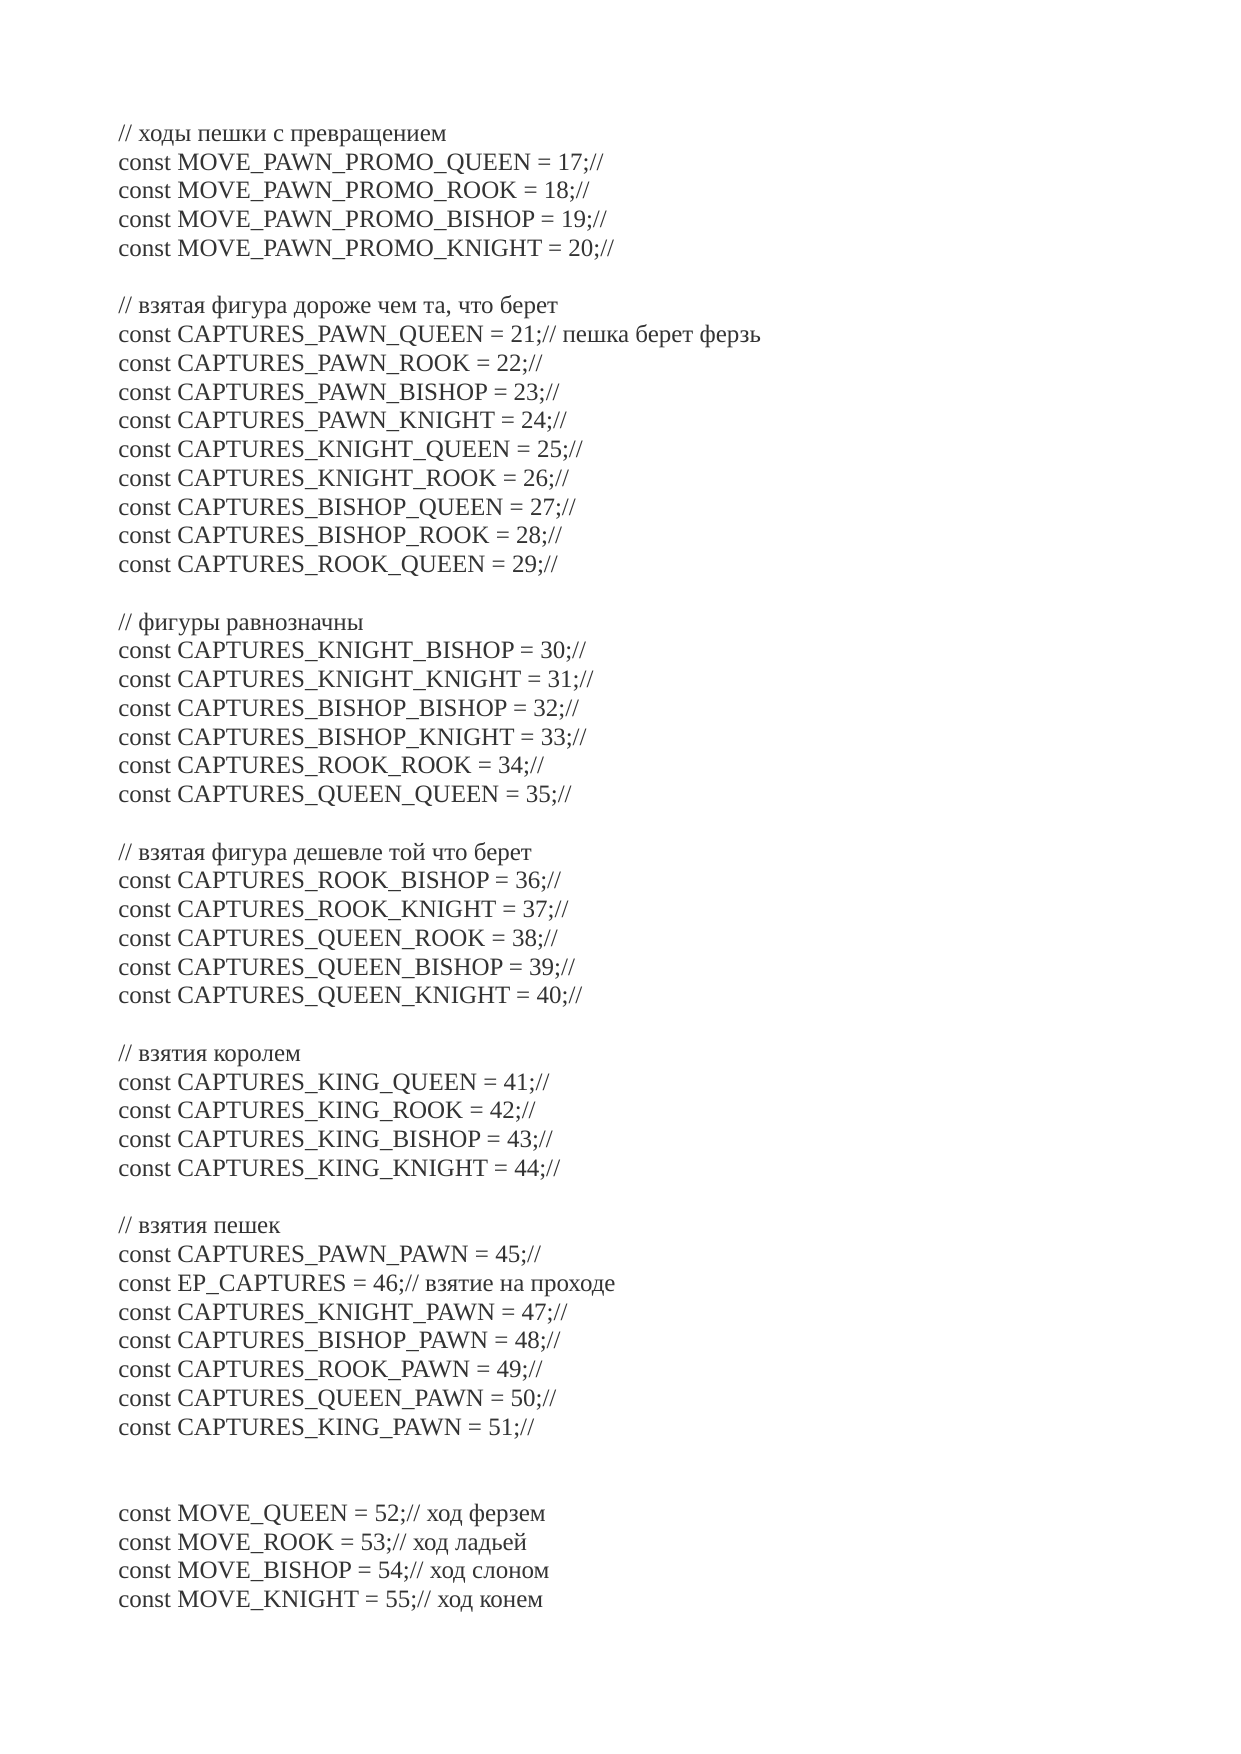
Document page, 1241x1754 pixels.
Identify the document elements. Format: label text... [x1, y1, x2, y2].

text const CAPTURES_QUEEN_KNIGHT = 40;// [118, 981, 1122, 1009]
text const CAPTURES_KNIGHT_QUEEN = 25;// [118, 434, 1122, 463]
text const CAPTURES_KING_PAWN = 51;// [118, 1412, 1122, 1441]
text const MOVE_KNIGHT = 55;// ход конем [118, 1584, 1122, 1613]
text const CAPTURES_BISHOP_BISHOP = 32;// [118, 693, 1122, 722]
text const MOVE_PAWN_PROMO_ROOK = 18;// [118, 176, 1122, 204]
text const CAPTURES_KNIGHT_KNIGHT = 31;// [118, 664, 1122, 693]
text // взятия пешек [118, 1211, 1122, 1239]
text const MOVE_BISHOP = 54;// ход слоном [118, 1556, 1122, 1584]
text const CAPTURES_PAWN_KNIGHT = 24;// [118, 406, 1122, 434]
text const CAPTURES_BISHOP_PAWN = 48;// [118, 1326, 1122, 1354]
text const CAPTURES_ROOK_KNIGHT = 37;// [118, 894, 1122, 923]
text const MOVE_PAWN_PROMO_BISHOP = 19;// [118, 204, 1122, 233]
text const CAPTURES_PAWN_ROOK = 22;// [118, 348, 1122, 377]
text const CAPTURES_KING_ROOK = 42;// [118, 1096, 1122, 1124]
text const CAPTURES_QUEEN_PAWN = 50;// [118, 1383, 1122, 1412]
text const CAPTURES_QUEEN_BISHOP = 39;// [118, 952, 1122, 981]
text // фигуры равнозначны [118, 607, 1122, 636]
text const CAPTURES_PAWN_PAWN = 45;// [118, 1239, 1122, 1268]
text const CAPTURES_KING_QUEEN = 41;// [118, 1067, 1122, 1096]
text const CAPTURES_QUEEN_ROOK = 38;// [118, 923, 1122, 952]
text const CAPTURES_BISHOP_QUEEN = 27;// [118, 492, 1122, 521]
text // взятая фигура дешевле той что берет [118, 837, 1122, 866]
text // ходы пешки с превращением [118, 118, 1122, 147]
text const CAPTURES_KING_BISHOP = 43;// [118, 1124, 1122, 1153]
text const CAPTURES_KING_KNIGHT = 44;// [118, 1153, 1122, 1182]
text const CAPTURES_KNIGHT_ROOK = 26;// [118, 463, 1122, 492]
text const CAPTURES_ROOK_PAWN = 49;// [118, 1354, 1122, 1383]
text const CAPTURES_KNIGHT_BISHOP = 30;// [118, 636, 1122, 664]
text const CAPTURES_ROOK_ROOK = 34;// [118, 751, 1122, 779]
text const MOVE_PAWN_PROMO_KNIGHT = 20;// [118, 233, 1122, 262]
text // взятая фигура дороже чем та, что берет [118, 291, 1122, 319]
text const MOVE_ROOK = 53;// ход ладьей [118, 1527, 1122, 1556]
text const CAPTURES_BISHOP_KNIGHT = 33;// [118, 722, 1122, 751]
text const CAPTURES_ROOK_BISHOP = 36;// [118, 866, 1122, 894]
text const CAPTURES_KNIGHT_PAWN = 47;// [118, 1297, 1122, 1326]
text const EP_CAPTURES = 46;// взятие на проходе [118, 1268, 1122, 1297]
text const CAPTURES_QUEEN_QUEEN = 35;// [118, 779, 1122, 808]
text const CAPTURES_PAWN_BISHOP = 23;// [118, 377, 1122, 406]
text const CAPTURES_ROOK_QUEEN = 29;// [118, 549, 1122, 578]
text // взятия королем [118, 1038, 1122, 1067]
text const MOVE_PAWN_PROMO_QUEEN = 17;// [118, 147, 1122, 176]
text const CAPTURES_PAWN_QUEEN = 21;// пешка берет ферзь [118, 319, 1122, 348]
text const MOVE_QUEEN = 52;// ход ферзем [118, 1498, 1122, 1527]
text const CAPTURES_BISHOP_ROOK = 28;// [118, 521, 1122, 549]
